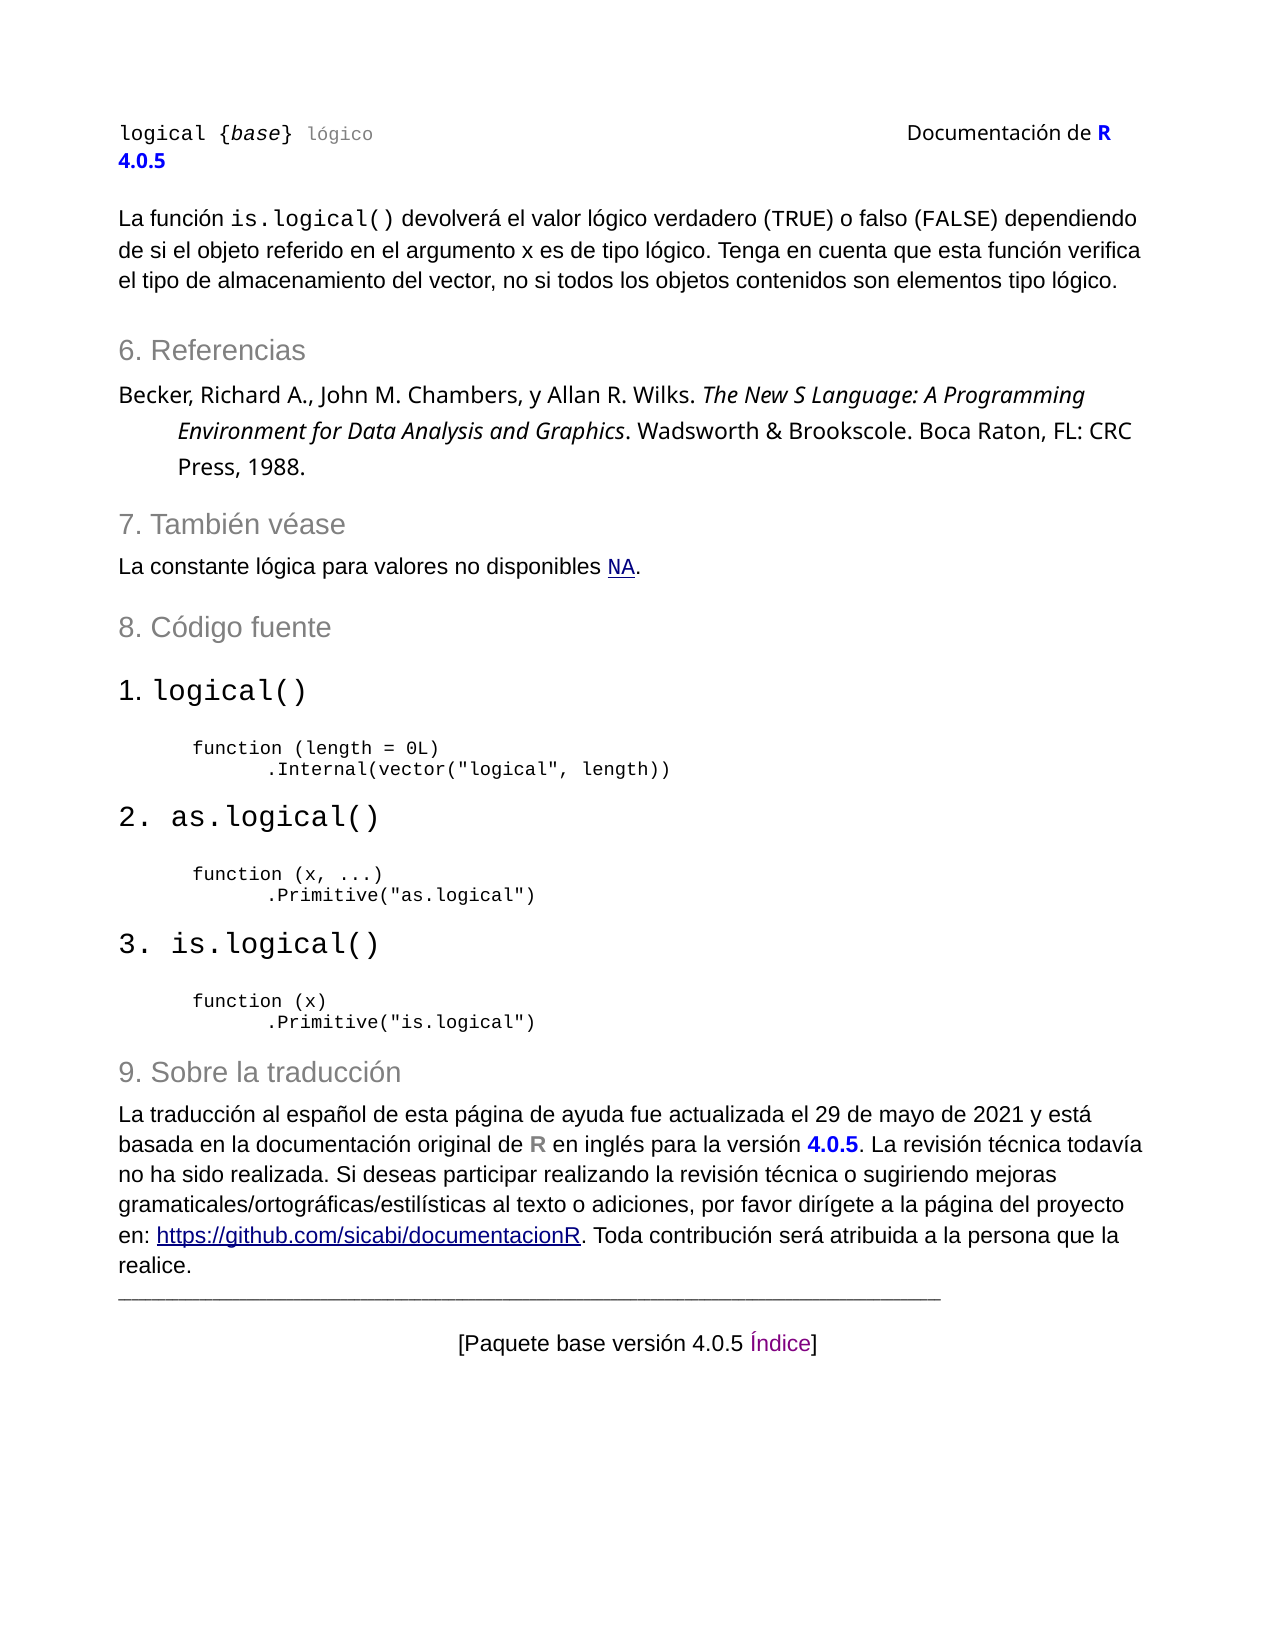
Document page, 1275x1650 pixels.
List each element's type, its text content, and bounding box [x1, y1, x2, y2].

text .Primitive("is.logical") [118, 1013, 1157, 1034]
text __________________________________________________________________________________________________________________________ [118, 1282, 1157, 1303]
text La traducción al español de esta página de ayuda fue actualizada el 29 de mayo de 2021 y está basada en la documentación original de R en inglés para la versión 4.0.5. La revisión técnica todavía no ha sido realizada. Si deseas participar realizando la revisión técnica o sugiriendo mejoras gramaticales/ortográficas/estilísticas al texto o adiciones, por favor dirígete a la página del proyecto en: https://github.com/sicabi/documentacionR. Toda contribución será atribuida a la persona que la realice. [118, 1101, 1157, 1278]
subtitle 7. También véase [118, 507, 1157, 541]
text function (x) [118, 991, 1157, 1013]
text .Internal(vector("logical", length)) [118, 760, 1157, 781]
text .Primitive("as.logical") [118, 886, 1157, 907]
text [Paquete base versión 4.0.5 Índice] [118, 1329, 1157, 1356]
subtitle 9. Sobre la traducción [118, 1055, 1157, 1088]
subtitle 3. is.logical() [118, 929, 1157, 962]
text function (length = 0L) [118, 739, 1157, 760]
text Becker, Richard A., John M. Chambers, y Allan R. Wilks. The New S Language: A Programming Environment for Data Analysis and Graphics. Wadsworth & Brookscole. Boca Raton, FL: CRC Press, 1988. [118, 379, 1157, 482]
text La constante lógica para valores no disponibles NA. [118, 553, 1157, 582]
subtitle 1. logical() [118, 673, 1157, 709]
subtitle 6. Referencias [118, 333, 1157, 366]
subtitle 8. Código fuente [118, 610, 1157, 643]
text La función is.logical() devolverá el valor lógico verdadero (TRUE) o falso (FALSE) dependiendo de si el objeto referido en el argumento x es de tipo lógico. Tenga en cuenta que esta función verifica el tipo de almacenamiento del vector, no si todos los objetos contenidos son elementos tipo lógico. [118, 204, 1157, 293]
text function (x, ...) [118, 865, 1157, 886]
subtitle 2. as.logical() [118, 802, 1157, 835]
